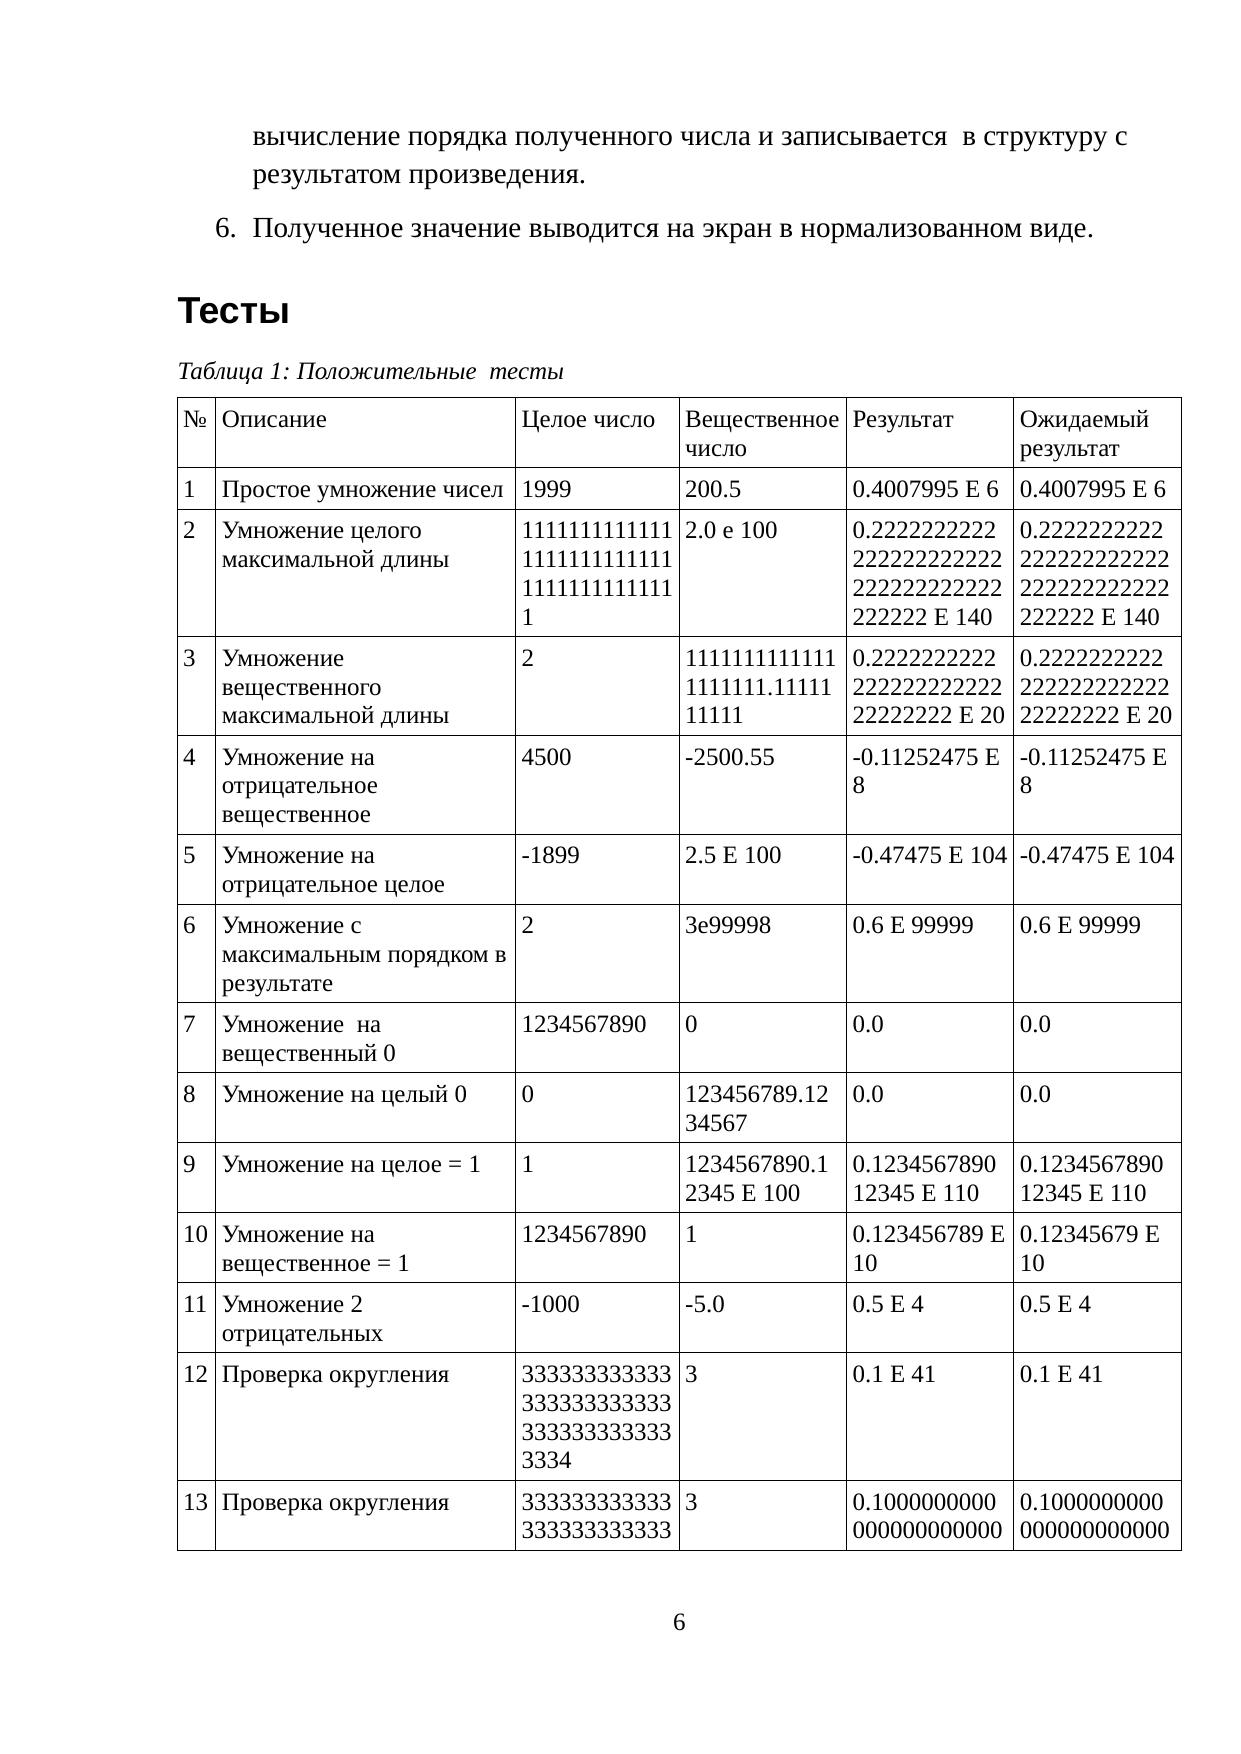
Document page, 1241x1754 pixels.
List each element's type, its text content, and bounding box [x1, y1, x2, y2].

table_cell -0.11252475 E 8 [847, 736, 1013, 833]
table_cell 0.2222222222222222222222222222222222222222 E 140 [1014, 510, 1181, 636]
table_cell Умножение на целое = 1 [216, 1143, 515, 1212]
table_cell 1111111111111111111111111111111111111111 [516, 510, 679, 636]
table_header № [178, 398, 215, 467]
table_cell 3 [178, 637, 215, 735]
table_header Целое число [516, 398, 679, 467]
table_cell 2 [516, 637, 679, 735]
table_cell -0.47475 E 104 [1014, 835, 1181, 903]
table_cell -1899 [516, 835, 679, 903]
table_cell 3 [680, 1481, 846, 1550]
table_cell Умножение целого максимальной длины [216, 510, 515, 636]
table_cell 1 [680, 1213, 846, 1282]
table_cell 6 [178, 905, 215, 1002]
table_cell 3333333333333333333333333333333333333334 [516, 1353, 679, 1480]
table_cell 0.6 E 99999 [1014, 905, 1181, 1002]
table_cell 333333333333333333333333 [516, 1481, 679, 1550]
table_cell 8 [178, 1073, 215, 1142]
table_cell 1234567890.12345 E 100 [680, 1143, 846, 1212]
table_cell 1 [178, 468, 215, 508]
table_cell 0.2222222222222222222222222222222222222222 E 140 [847, 510, 1013, 636]
table_cell 12 [178, 1353, 215, 1480]
table_cell 7 [178, 1003, 215, 1072]
table_cell 0.4007995 E 6 [1014, 468, 1181, 508]
table_cell 200.5 [680, 468, 846, 508]
subtitle Тесты [177, 288, 1181, 331]
table_cell Умножение на отрицательное вещественное [216, 736, 515, 833]
table_cell Проверка округления [216, 1481, 515, 1550]
table_cell 13 [178, 1481, 215, 1550]
table_header Описание [216, 398, 515, 467]
table_cell 0 [516, 1073, 679, 1142]
table_cell 0.1 E 41 [1014, 1353, 1181, 1480]
table_cell 0.1000000000000000000000 [1014, 1481, 1181, 1550]
table_cell 0.5 E 4 [1014, 1283, 1181, 1352]
table_cell Умножение на вещественное = 1 [216, 1213, 515, 1282]
table_cell 1999 [516, 468, 679, 508]
table_cell -5.0 [680, 1283, 846, 1352]
table_cell -0.11252475 E 8 [1014, 736, 1181, 833]
text Таблица 1: Положительные тесты [177, 356, 1181, 385]
table_cell 1234567890 [516, 1213, 679, 1282]
table_cell 0.1000000000000000000000 [847, 1481, 1013, 1550]
table_cell 11 [178, 1283, 215, 1352]
table_cell 0 [680, 1003, 846, 1072]
table_cell 0.5 E 4 [847, 1283, 1013, 1352]
table_cell Умножение на целый 0 [216, 1073, 515, 1142]
list Полученное значение выводится на экран в нормализованном виде. [215, 210, 1181, 243]
table_cell 0.0 [847, 1073, 1013, 1142]
table_cell 0.12345679 E 10 [1014, 1213, 1181, 1282]
table_cell 2.5 E 100 [680, 835, 846, 903]
table_cell 1 [516, 1143, 679, 1212]
table_cell 0.123456789012345 E 110 [847, 1143, 1013, 1212]
table_cell 2 [178, 510, 215, 636]
table_cell Умножение с максимальным порядком в результате [216, 905, 515, 1002]
table_cell 0.0 [1014, 1003, 1181, 1072]
table_cell 4500 [516, 736, 679, 833]
table_cell 5 [178, 835, 215, 903]
list вычисление порядка полученного числа и записывается в структуру с результатом произведения. [215, 118, 1181, 190]
table_cell 2 [516, 905, 679, 1002]
table_cell -0.47475 E 104 [847, 835, 1013, 903]
table_cell Проверка округления [216, 1353, 515, 1480]
table_cell -1000 [516, 1283, 679, 1352]
table_cell -2500.55 [680, 736, 846, 833]
table_cell 0.4007995 E 6 [847, 468, 1013, 508]
table_cell 9 [178, 1143, 215, 1212]
table_cell 123456789.1234567 [680, 1073, 846, 1142]
table_header Ожидаемый результат [1014, 398, 1181, 467]
table_cell Умножение на отрицательное целое [216, 835, 515, 903]
table_header Результат [847, 398, 1013, 467]
table_cell 3 [680, 1353, 846, 1480]
table_cell Умножение 2 отрицательных [216, 1283, 515, 1352]
table_cell 10 [178, 1213, 215, 1282]
table_cell 0.123456789 E 10 [847, 1213, 1013, 1282]
table_cell Простое умножение чисел [216, 468, 515, 508]
table_cell Умножение на вещественный 0 [216, 1003, 515, 1072]
table_cell 11111111111111111111.1111111111 [680, 637, 846, 735]
table_cell 0.123456789012345 E 110 [1014, 1143, 1181, 1212]
table_cell 0.222222222222222222222222222222 E 20 [1014, 637, 1181, 735]
table_cell 0.0 [1014, 1073, 1181, 1142]
table_cell 0.0 [847, 1003, 1013, 1072]
table_cell 0.6 E 99999 [847, 905, 1013, 1002]
table_cell Умножение вещественного максимальной длины [216, 637, 515, 735]
table_cell 4 [178, 736, 215, 833]
table_cell 2.0 e 100 [680, 510, 846, 636]
table_header Вещественное число [680, 398, 846, 467]
table_cell 0.1 E 41 [847, 1353, 1013, 1480]
table_cell 1234567890 [516, 1003, 679, 1072]
table_cell 3e99998 [680, 905, 846, 1002]
table_cell 0.222222222222222222222222222222 E 20 [847, 637, 1013, 735]
